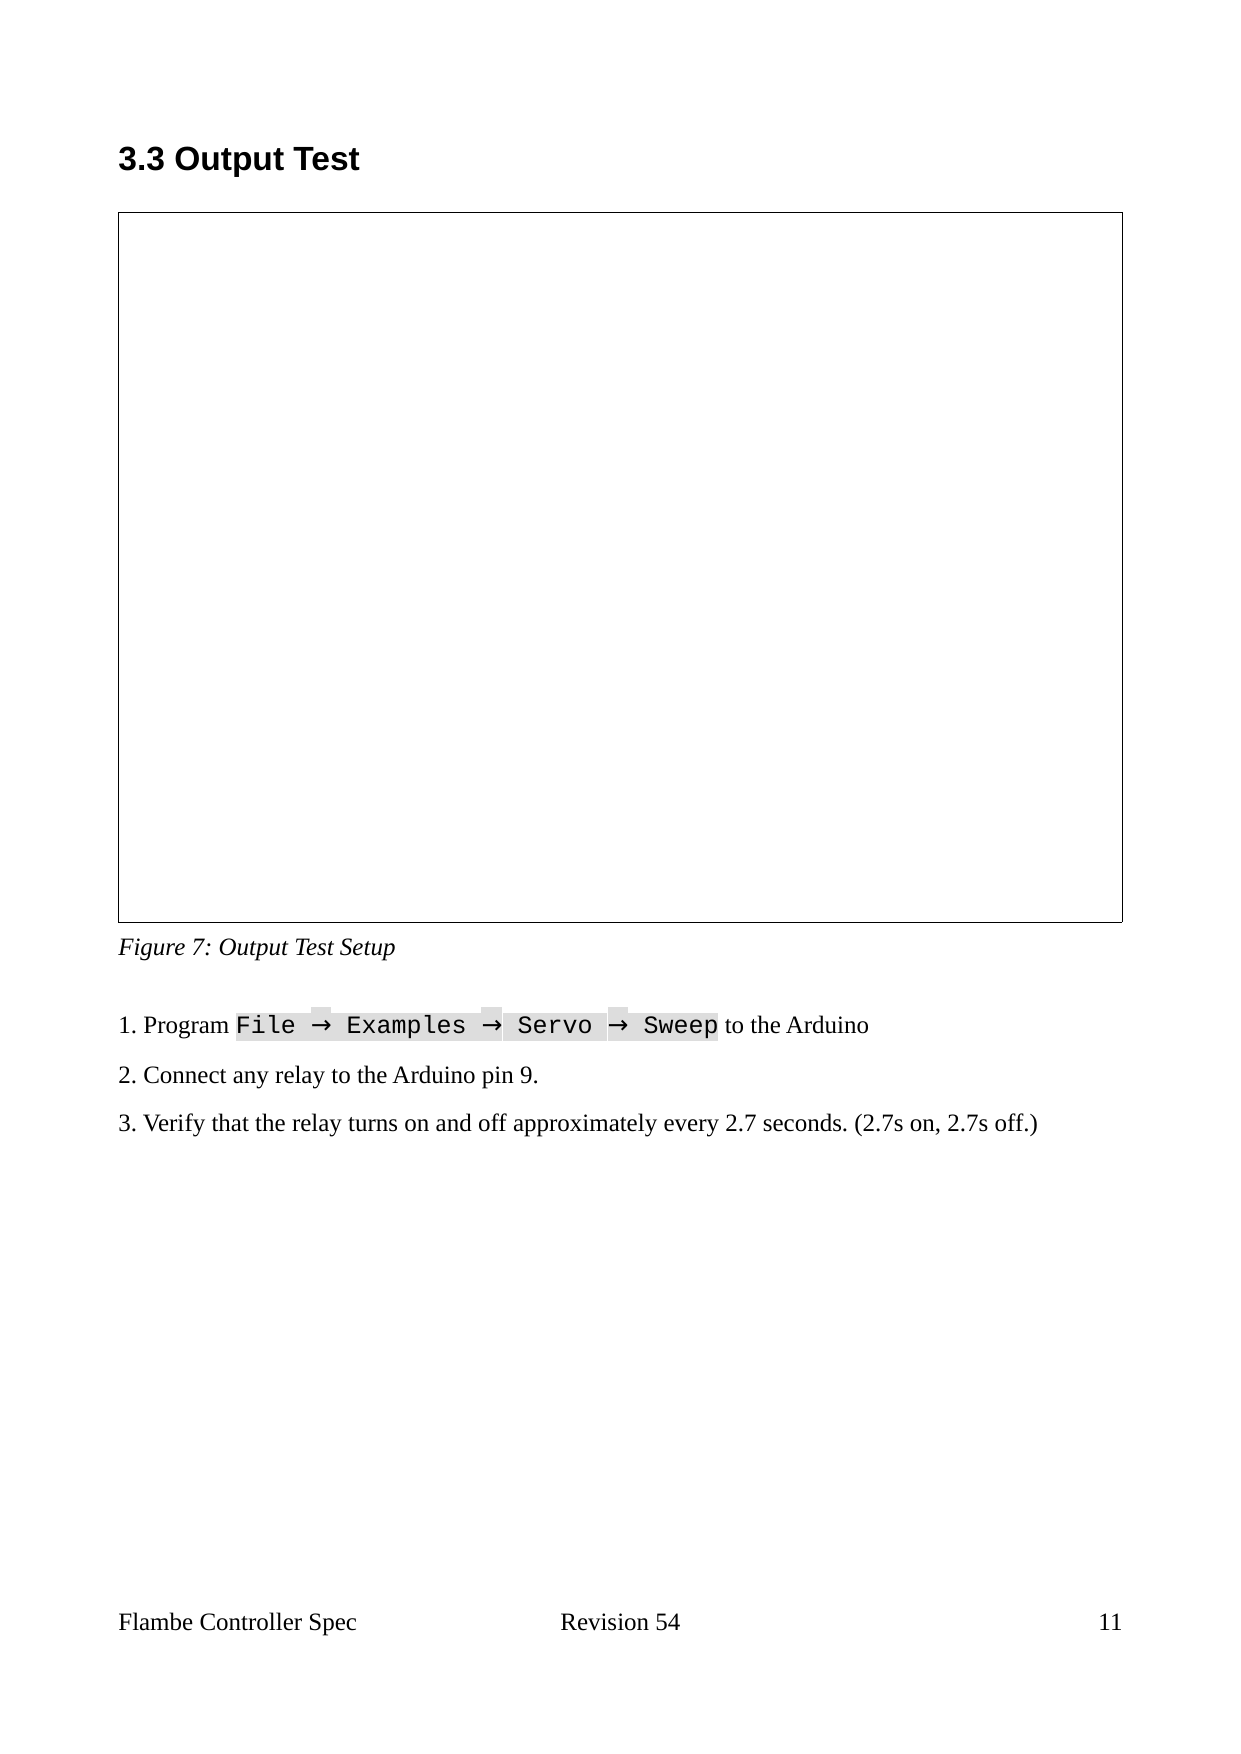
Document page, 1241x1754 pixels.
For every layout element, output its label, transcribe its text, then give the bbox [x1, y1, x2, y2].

text [118, 203, 1122, 212]
text 1. Program File → Examples → Servo → Sweep to the Arduino [118, 1007, 1122, 1041]
text 3. Verify that the relay turns on and off approximately every 2.7 seconds. (2.7s on, 2.7s off.) [118, 1108, 1122, 1137]
text [119, 213, 1122, 922]
subtitle 3.3 Output Test [118, 139, 1122, 178]
text Figure 7: Output Test Setup [118, 923, 1122, 960]
text 2. Connect any relay to the Arduino pin 9. [118, 1061, 1122, 1089]
